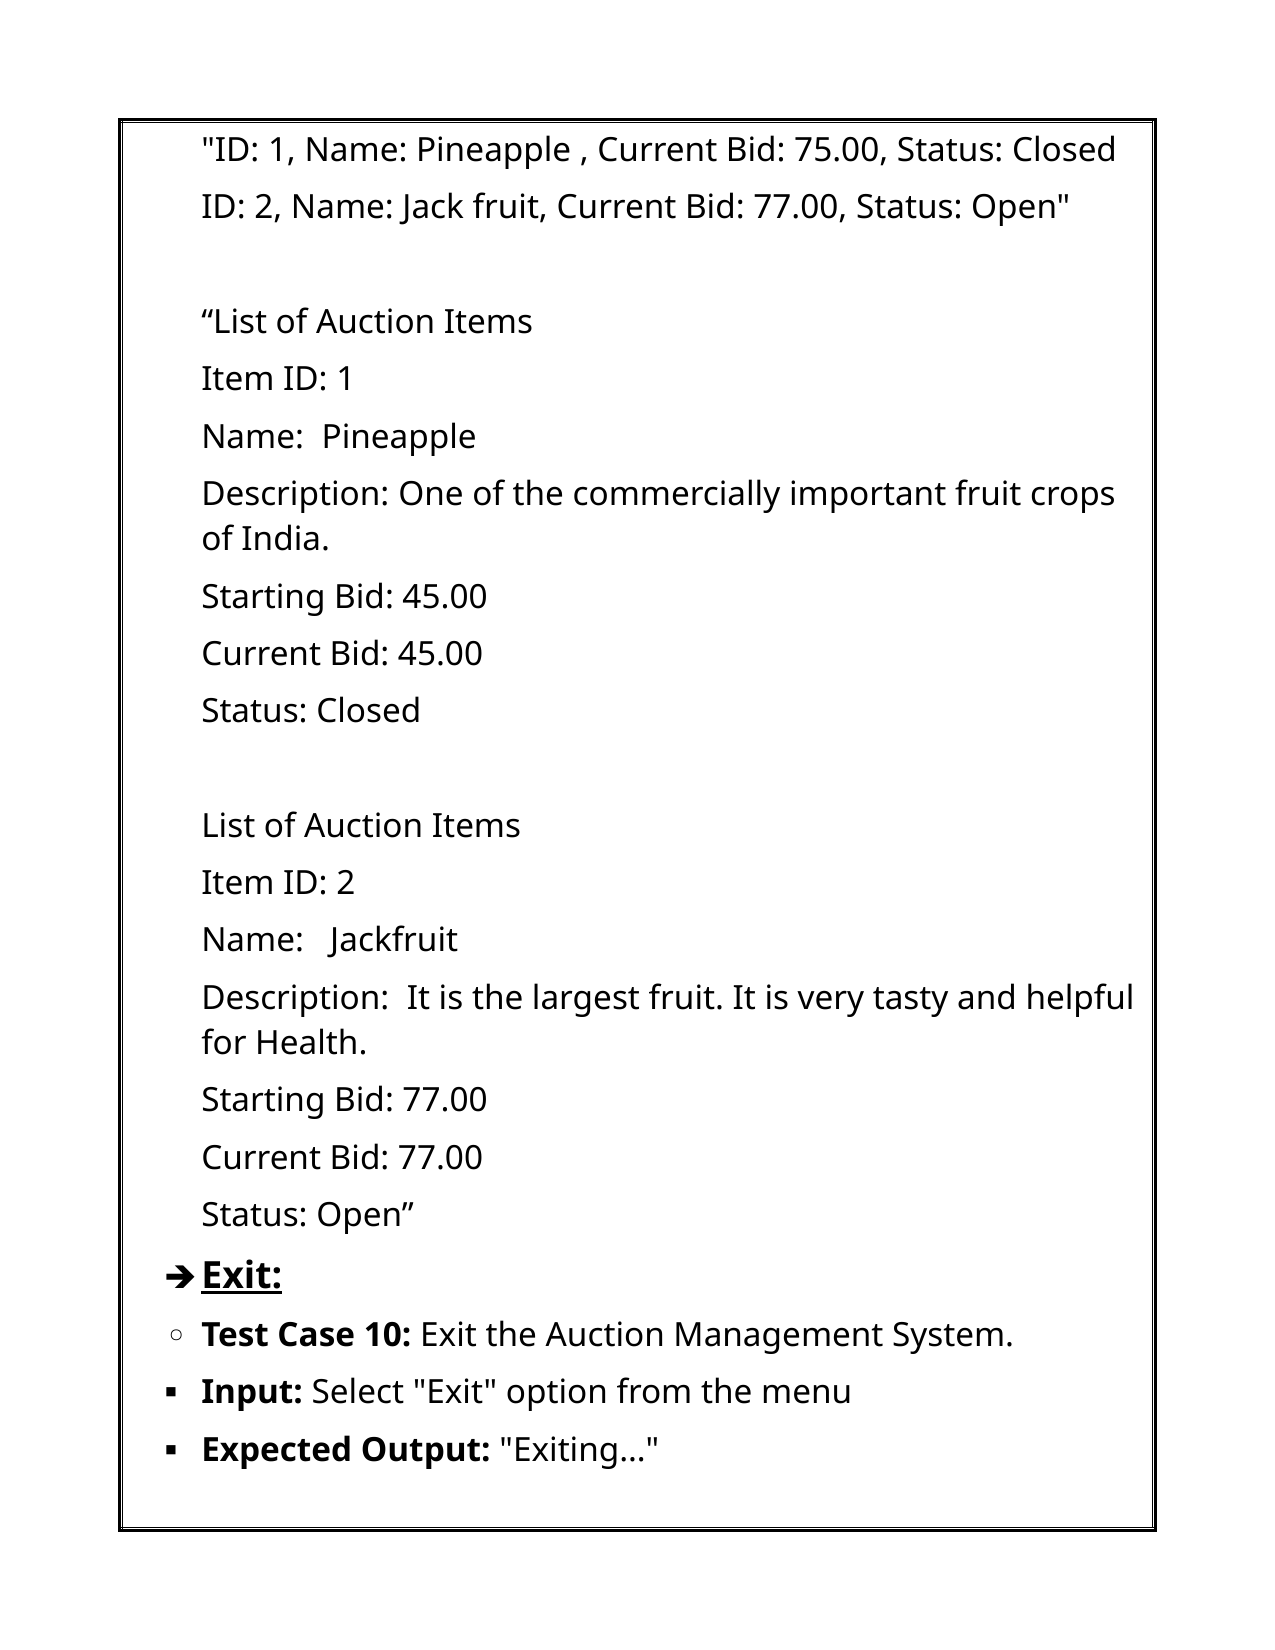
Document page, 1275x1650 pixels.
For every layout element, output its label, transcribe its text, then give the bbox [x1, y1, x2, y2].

list Starting Bid: 77.00 [163, 1076, 1149, 1122]
list Name: Pineapple [163, 412, 1149, 458]
list Current Bid: 45.00 [163, 630, 1149, 675]
list Status: Open” [163, 1191, 1149, 1236]
list Description: It is the largest fruit. It is very tasty and helpful for Health. [163, 973, 1149, 1064]
list List of Auction Items [163, 802, 1149, 847]
list Starting Bid: 45.00 [163, 572, 1149, 618]
list Exit: [163, 1248, 1149, 1299]
list Input: Select "Exit" option from the menu [163, 1368, 1149, 1414]
list Description: One of the commercially important fruit crops of India. [163, 470, 1149, 561]
list Current Bid: 77.00 [163, 1133, 1149, 1179]
list Name: Jackfruit [163, 916, 1149, 962]
list Test Case 10: Exit the Auction Management System. [163, 1311, 1149, 1356]
list Item ID: 1 [163, 355, 1149, 401]
list Status: Closed [163, 687, 1149, 732]
list "ID: 1, Name: Pineapple , Current Bid: 75.00, Status: Closed [163, 126, 1149, 171]
list ID: 2, Name: Jack fruit, Current Bid: 77.00, Status: Open" [163, 183, 1149, 229]
list Item ID: 2 [163, 859, 1149, 904]
list “List of Auction Items [163, 298, 1149, 343]
list Expected Output: "Exiting…" [163, 1426, 1149, 1471]
